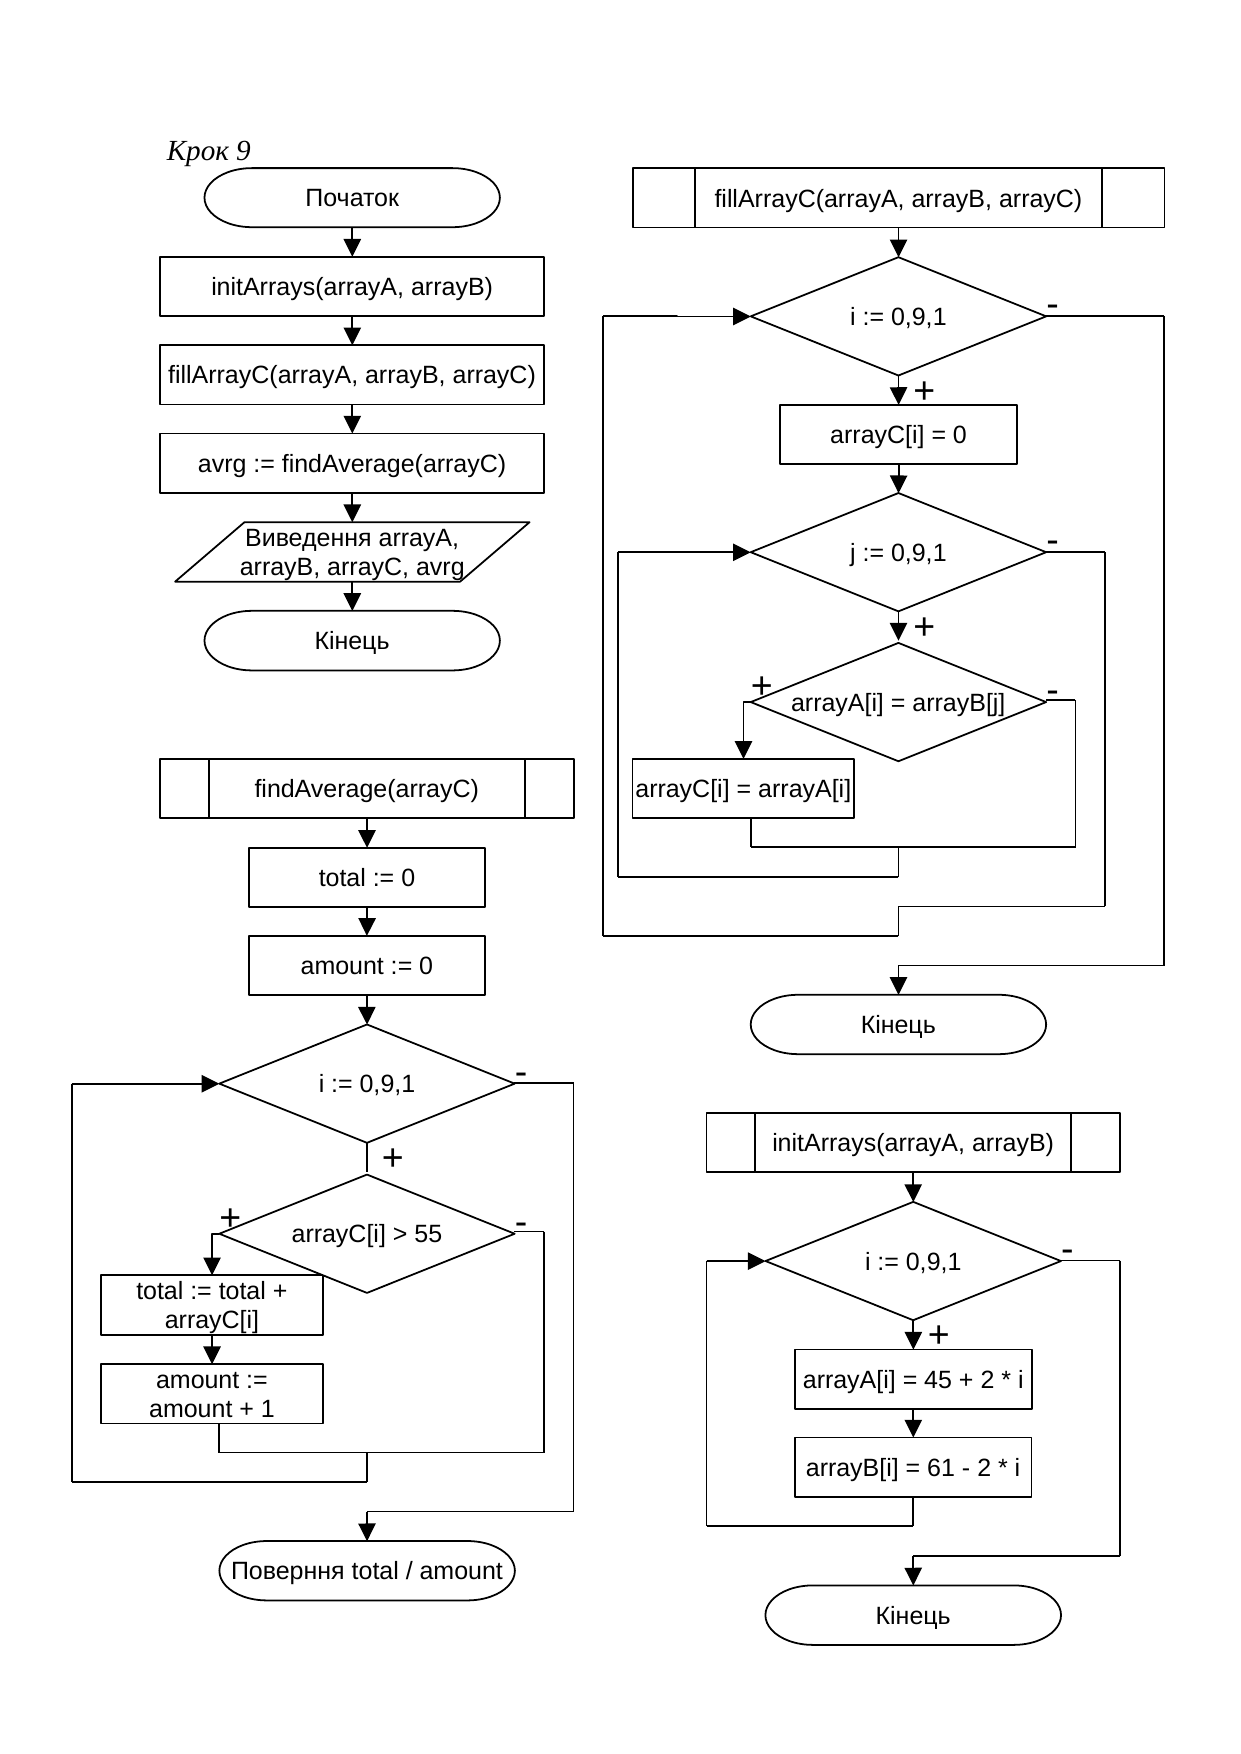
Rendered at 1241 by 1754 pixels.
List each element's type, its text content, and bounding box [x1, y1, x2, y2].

text Крок 9 [167, 133, 1163, 167]
